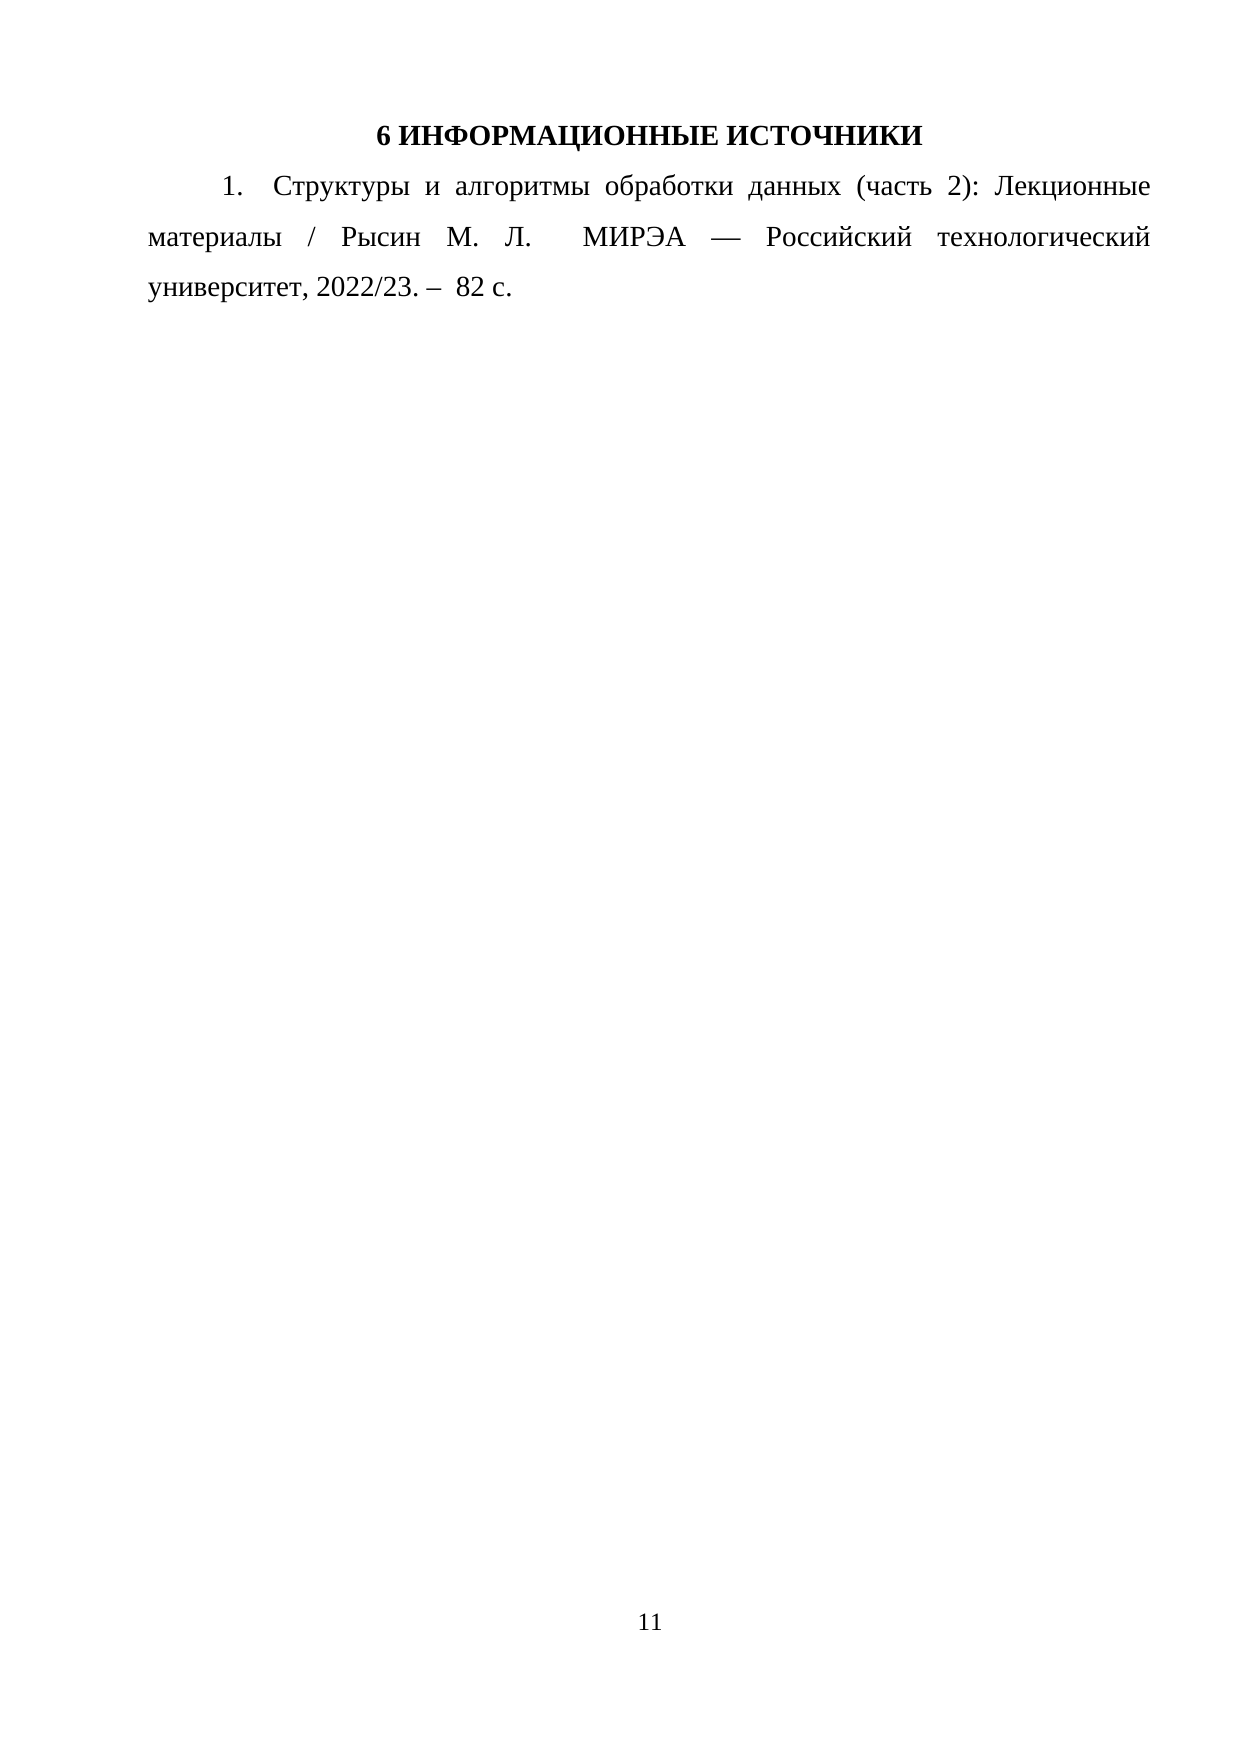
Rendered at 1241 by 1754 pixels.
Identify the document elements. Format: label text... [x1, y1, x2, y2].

text 6 ИНФОРМАЦИОННЫЕ ИСТОЧНИКИ [148, 118, 1152, 152]
text 1. Структуры и алгоритмы обработки данных (часть 2): Лекционные материалы / Рысин М. Л. МИРЭА — Российский технологический университет, 2022/23. – 82 с. [148, 168, 1152, 303]
